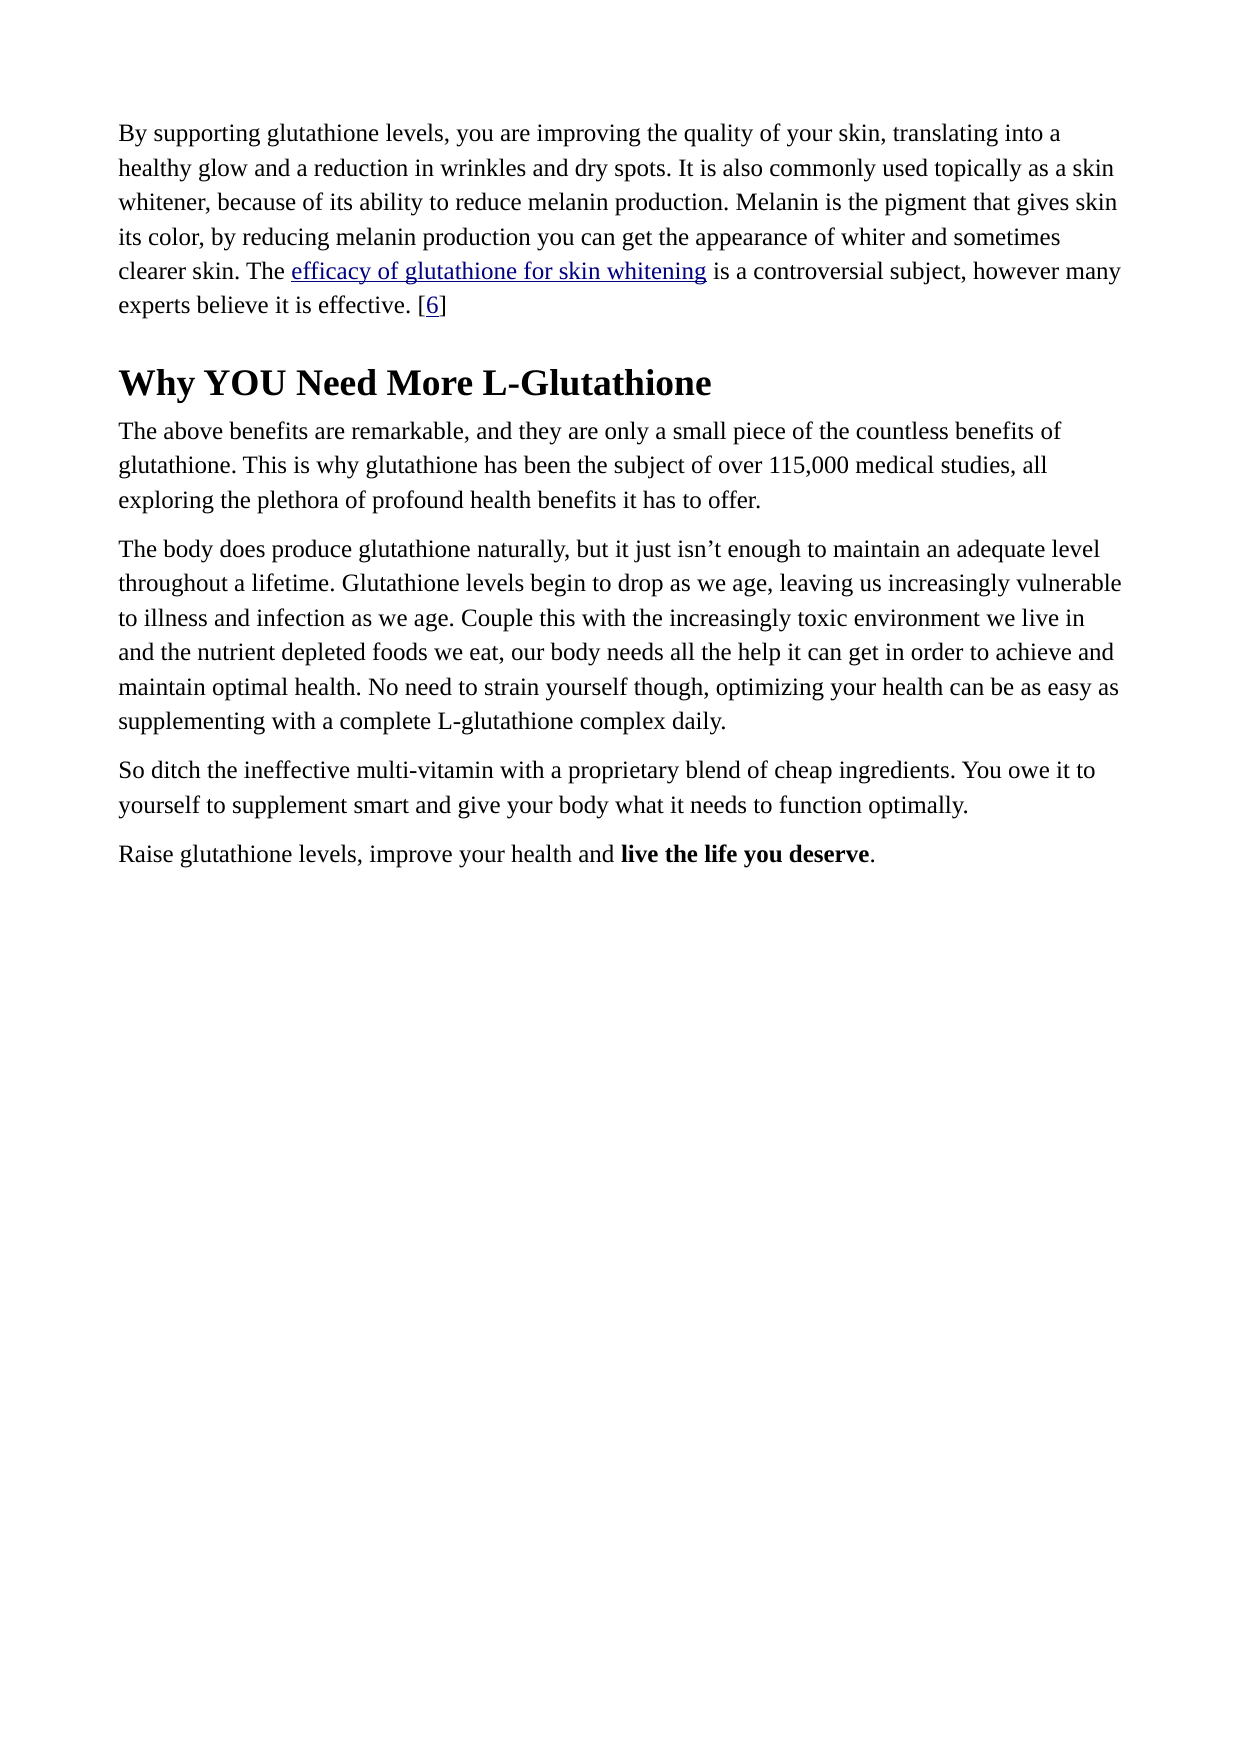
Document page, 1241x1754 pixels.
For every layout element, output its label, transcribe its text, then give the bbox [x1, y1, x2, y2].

text So ditch the ineffective multi-vitamin with a proprietary blend of cheap ingredients. You owe it to yourself to supplement smart and give your body what it needs to function optimally. [118, 756, 1122, 819]
text The above benefits are remarkable, and they are only a small piece of the countless benefits of glutathione. This is why glutathione has been the subject of over 115,000 medical studies, all exploring the plethora of profound health benefits it has to offer. [118, 416, 1122, 514]
text By supporting glutathione levels, you are improving the quality of your skin, translating into a healthy glow and a reduction in wrinkles and dry spots. It is also commonly used topically as a skin whitener, because of its ability to reduce melanin production. Melanin is the pigment that gives skin its color, by reducing melanin production you can get the appearance of whiter and sometimes clearer skin. The efficacy of glutathione for skin whitening is a controversial subject, however many experts believe it is effective. [6] [118, 118, 1122, 319]
subtitle Why YOU Need More L-Glutathione [118, 360, 1122, 403]
text The body does produce glutathione naturally, but it just isn’t enough to maintain an adequate level throughout a lifetime. Glutathione levels begin to drop as we age, leaving us increasingly vulnerable to illness and infection as we age. Couple this with the increasingly toxic environment we live in and the nutrient depleted foods we eat, our body needs all the help it can get in order to achieve and maintain optimal health. No need to strain yourself though, optimizing your health can be as easy as supplementing with a complete L-glutathione complex daily. [118, 534, 1122, 735]
text Raise glutathione levels, improve your health and live the life you deserve. [118, 839, 1122, 868]
